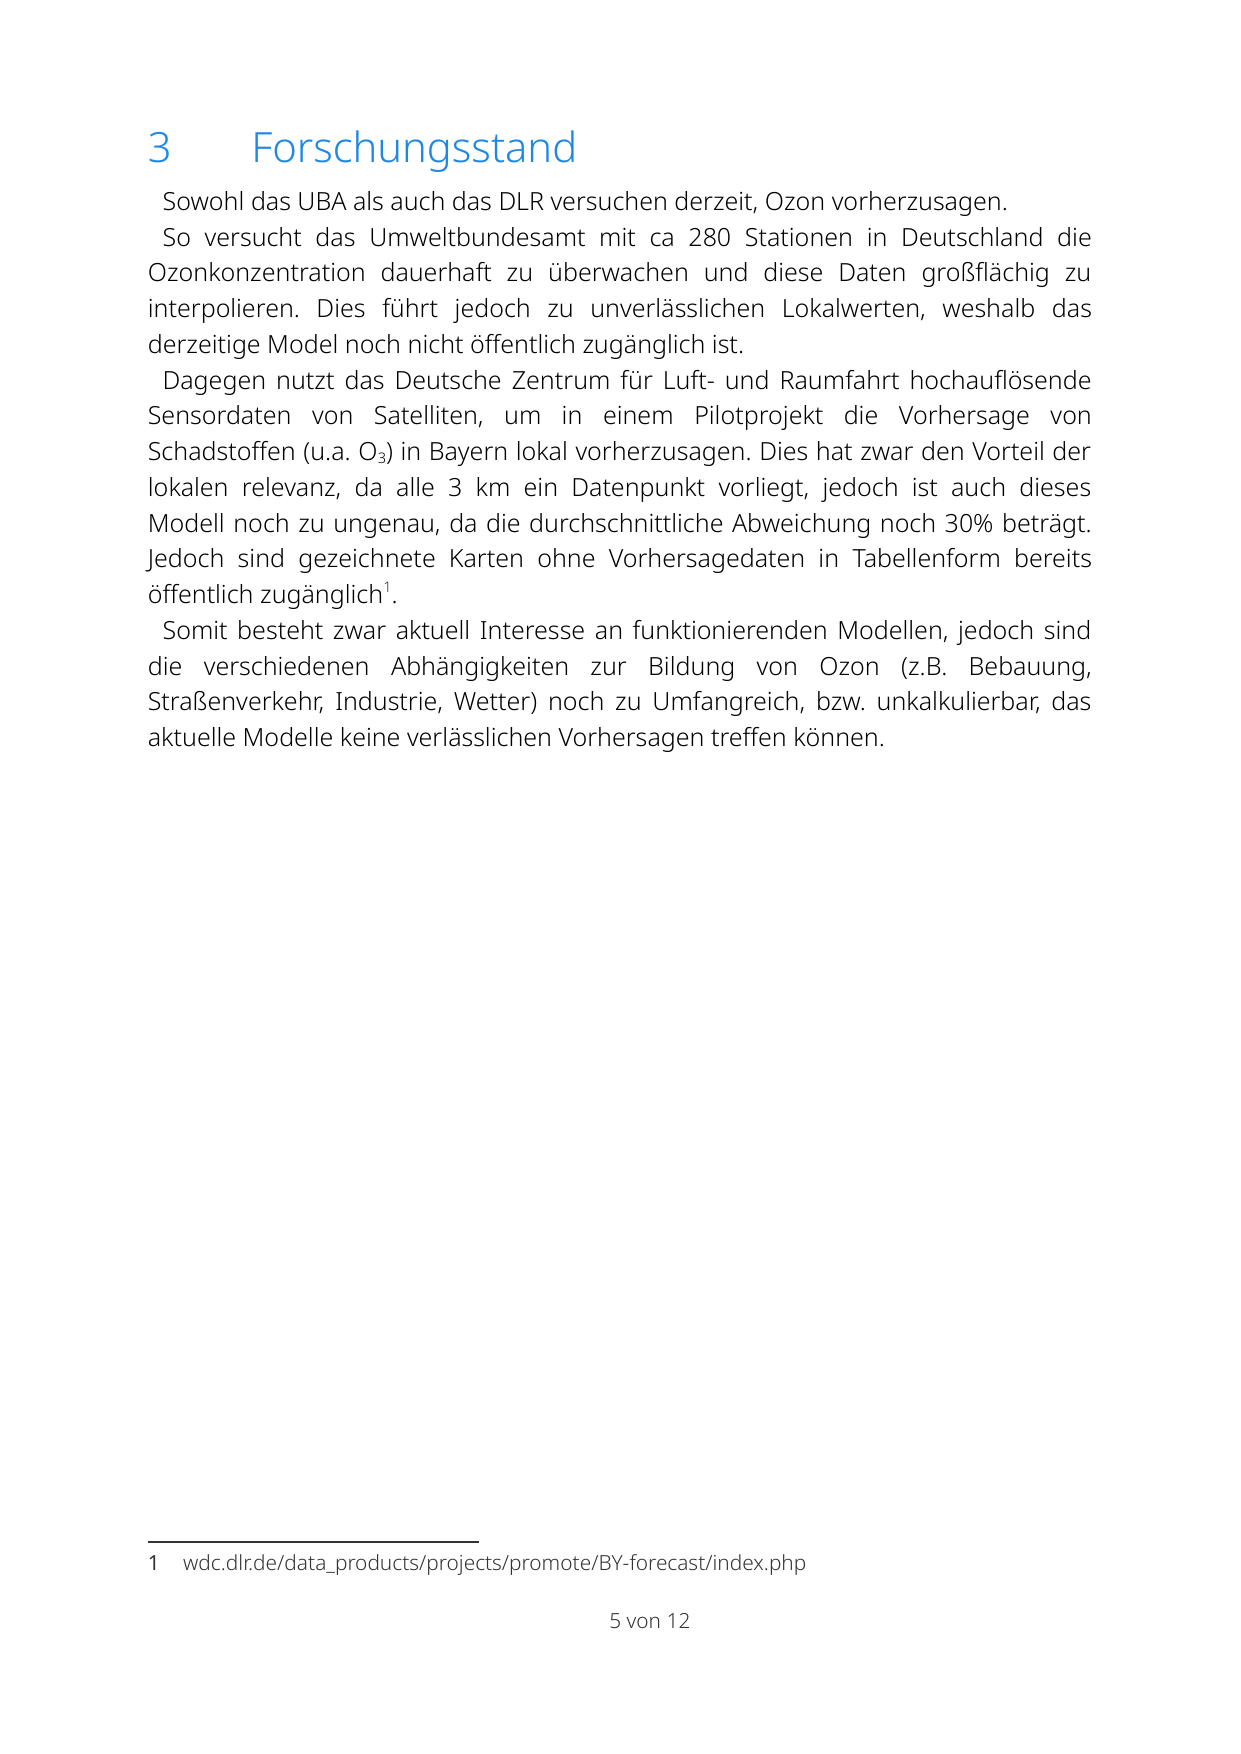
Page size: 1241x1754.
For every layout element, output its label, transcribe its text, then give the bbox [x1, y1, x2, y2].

text So versucht das Umweltbundesamt mit ca 280 Stationen in Deutschland die Ozonkonzentration dauerhaft zu überwachen und diese Daten großflächig zu interpolieren. Dies führt jedoch zu unverlässlichen Lokalwerten, weshalb das derzeitige Model noch nicht öffentlich zugänglich ist. [148, 219, 1093, 361]
text wdc.dlr.de/data_products/projects/promote/BY-forecast/index.php [148, 1548, 1093, 1577]
subtitle Forschungsstand [148, 118, 1093, 175]
text Sowohl das UBA als auch das DLR versuchen derzeit, Ozon vorherzusagen. [148, 184, 1093, 218]
text Somit besteht zwar aktuell Interesse an funktionierenden Modellen, jedoch sind die verschiedenen Abhängigkeiten zur Bildung von Ozon (z.B. Bebauung, Straßenverkehr, Industrie, Wetter) noch zu Umfangreich, bzw. unkalkulierbar, das aktuelle Modelle keine verlässlichen Vorhersagen treffen können. [148, 612, 1093, 754]
text Dagegen nutzt das Deutsche Zentrum für Luft- und Raumfahrt hochauflösende Sensordaten von Satelliten, um in einem Pilotprojekt die Vorhersage von Schadstoffen (u.a. O3) in Bayern lokal vorherzusagen. Dies hat zwar den Vorteil der lokalen relevanz, da alle 3 km ein Datenpunkt vorliegt, jedoch ist auch dieses Modell noch zu ungenau, da die durchschnittliche Abweichung noch 30% beträgt. Jedoch sind gezeichnete Karten ohne Vorhersagedaten in Tabellenform bereits öffentlich zugänglich. [148, 362, 1093, 611]
